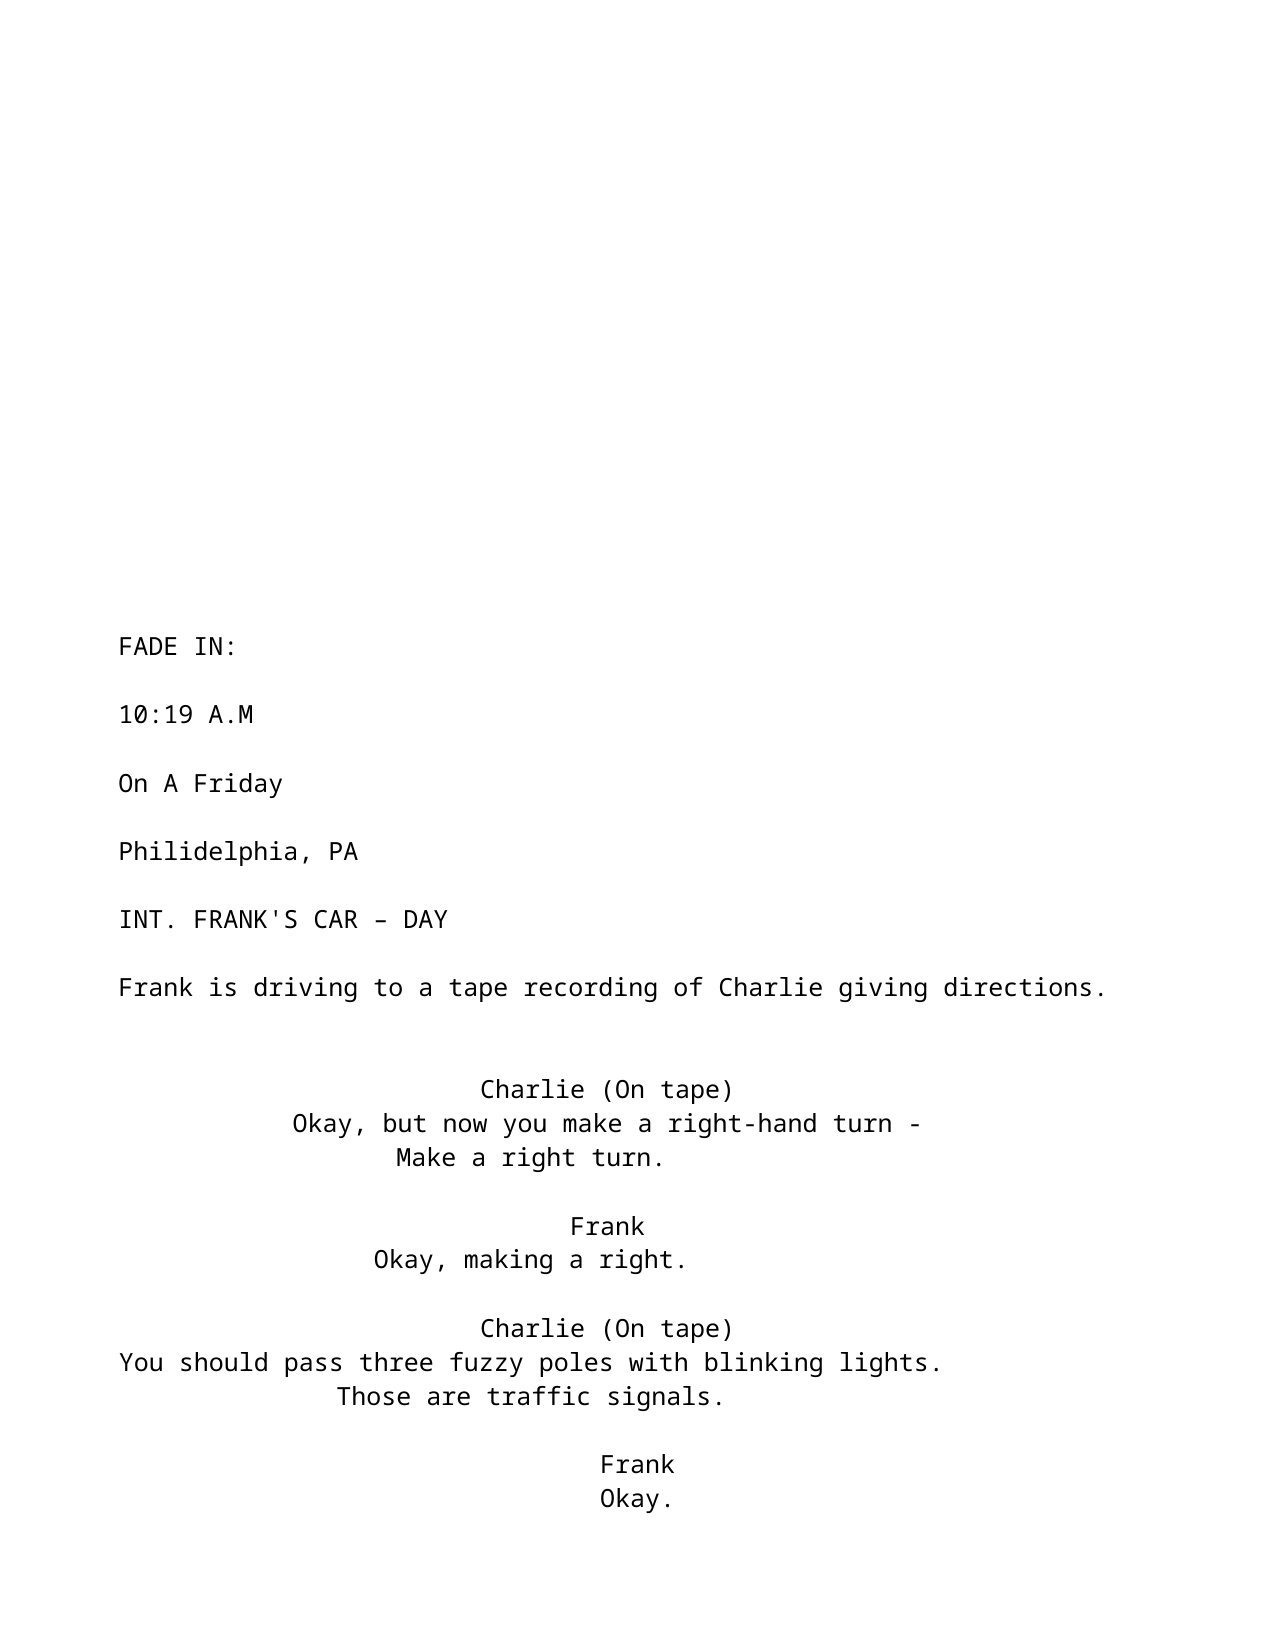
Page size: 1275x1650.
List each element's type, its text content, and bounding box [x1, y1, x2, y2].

text Philidelphia, PA [118, 833, 1157, 867]
text Frank Okay, making a right. [118, 1208, 944, 1276]
text FADE IN: [118, 629, 1157, 663]
text Charlie (On tape) You should pass three fuzzy poles with blinking lights. Those are traffic signals. [118, 1310, 944, 1412]
text Frank is driving to a tape recording of Charlie giving directions. [118, 970, 1157, 1004]
text On A Friday [118, 765, 1157, 799]
text Frank Okay. [118, 1447, 1157, 1515]
text Charlie (On tape) [118, 1072, 944, 1106]
text Okay, but now you make a right-hand turn - Make a right turn. [118, 1106, 944, 1174]
text INT. FRANK'S CAR – DAY [118, 902, 1157, 936]
text 10:19 A.M [118, 697, 1157, 731]
